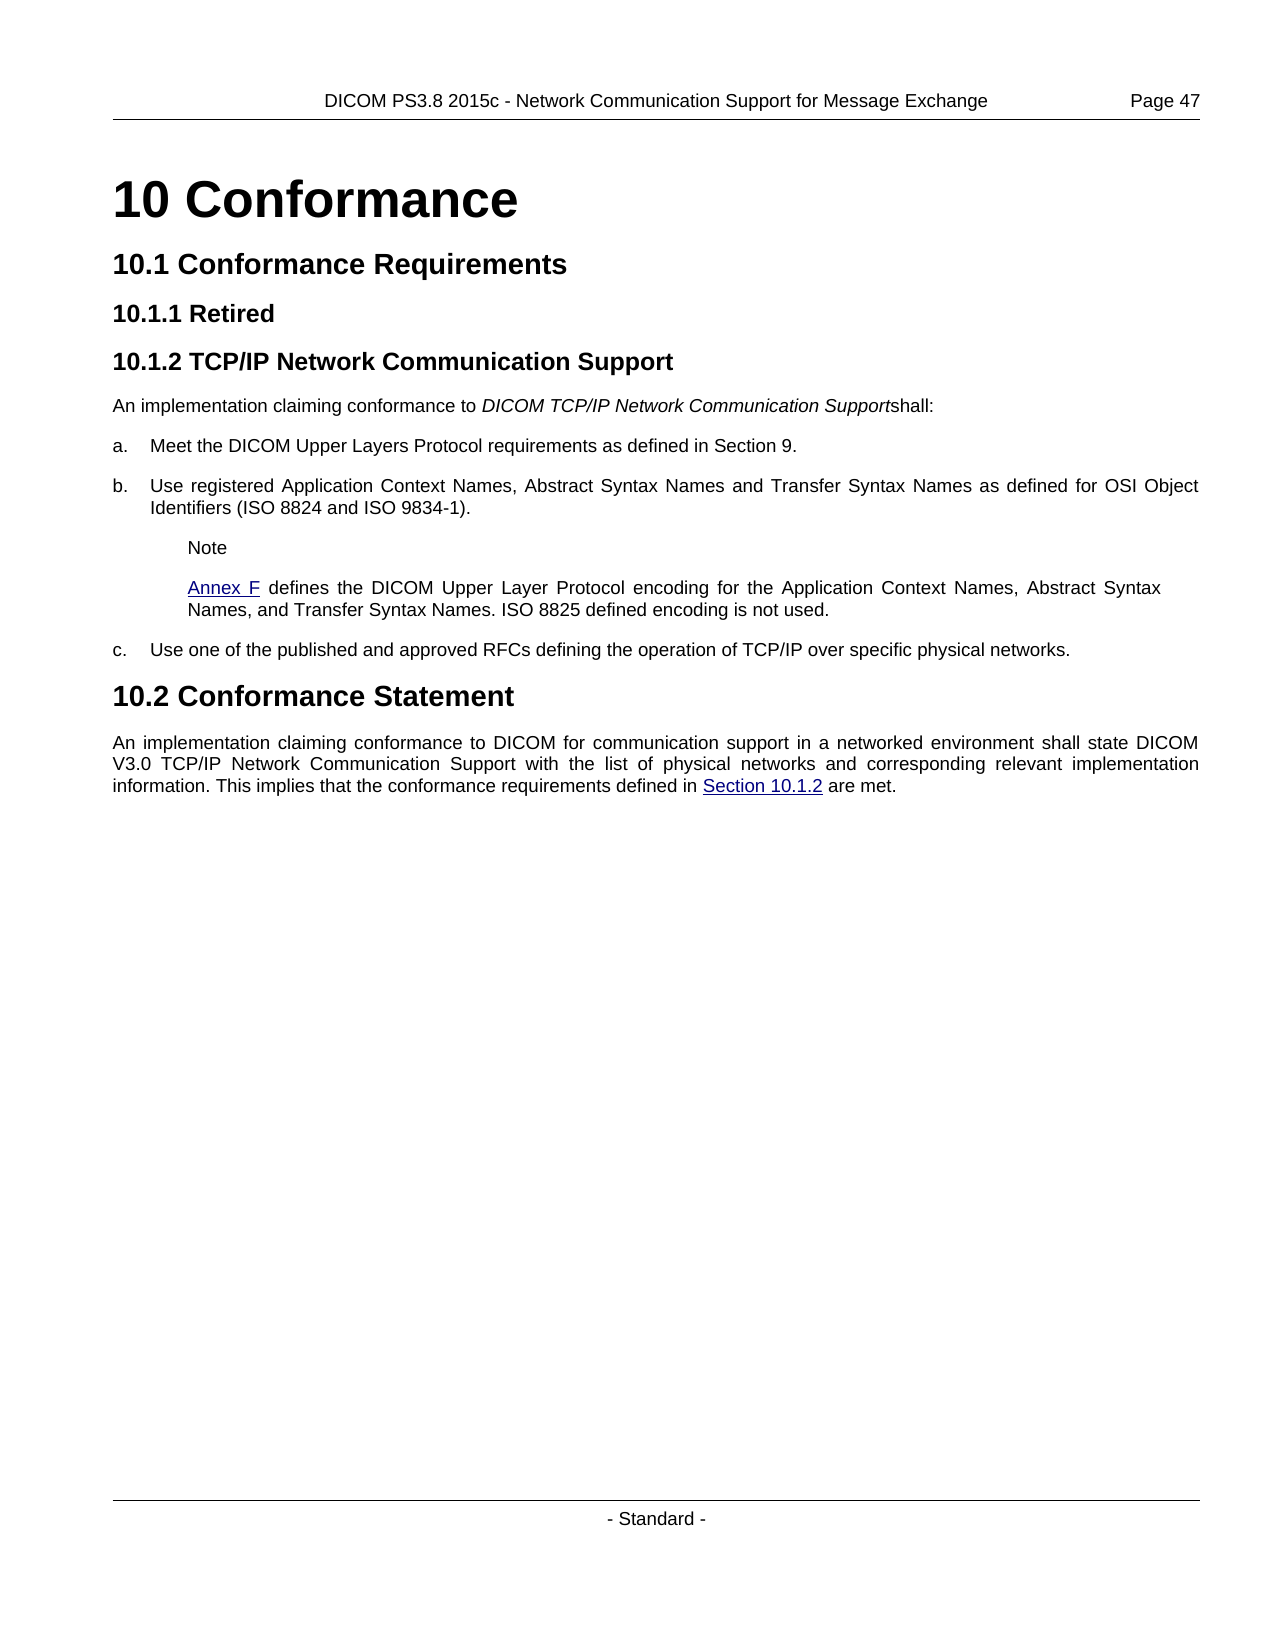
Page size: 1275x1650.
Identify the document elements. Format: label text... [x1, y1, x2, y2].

text 10.2 Conformance Statement [112, 679, 1200, 713]
list Note [150, 537, 1162, 558]
list Annex F defines the DICOM Upper Layer Protocol encoding for the Application Context Names, Abstract Syntax Names, and Transfer Syntax Names. ISO 8825 defined encoding is not used. [150, 577, 1162, 620]
text 10 Conformance [112, 169, 1200, 228]
text An implementation claiming conformance to DICOM TCP/IP Network Communication Supportshall: [112, 394, 1200, 416]
text An implementation claiming conformance to DICOM for communication support in a networked environment shall state DICOM V3.0 TCP/IP Network Communication Support with the list of physical networks and corresponding relevant implementation information. This implies that the conformance requirements defined in Section 10.1.2 are met. [112, 732, 1200, 796]
list Meet the DICOM Upper Layers Protocol requirements as defined in Section 9. [112, 435, 1200, 456]
text 10.1.1 Retired [112, 299, 1200, 328]
text 10.1.2 TCP/IP Network Communication Support [112, 347, 1200, 376]
text 10.1 Conformance Requirements [112, 247, 1200, 281]
list Use one of the published and approved RFCs defining the operation of TCP/IP over specific physical networks. [112, 639, 1200, 661]
list Use registered Application Context Names, Abstract Syntax Names and Transfer Syntax Names as defined for OSI Object Identifiers (ISO 8824 and ISO 9834-1). [112, 475, 1200, 518]
